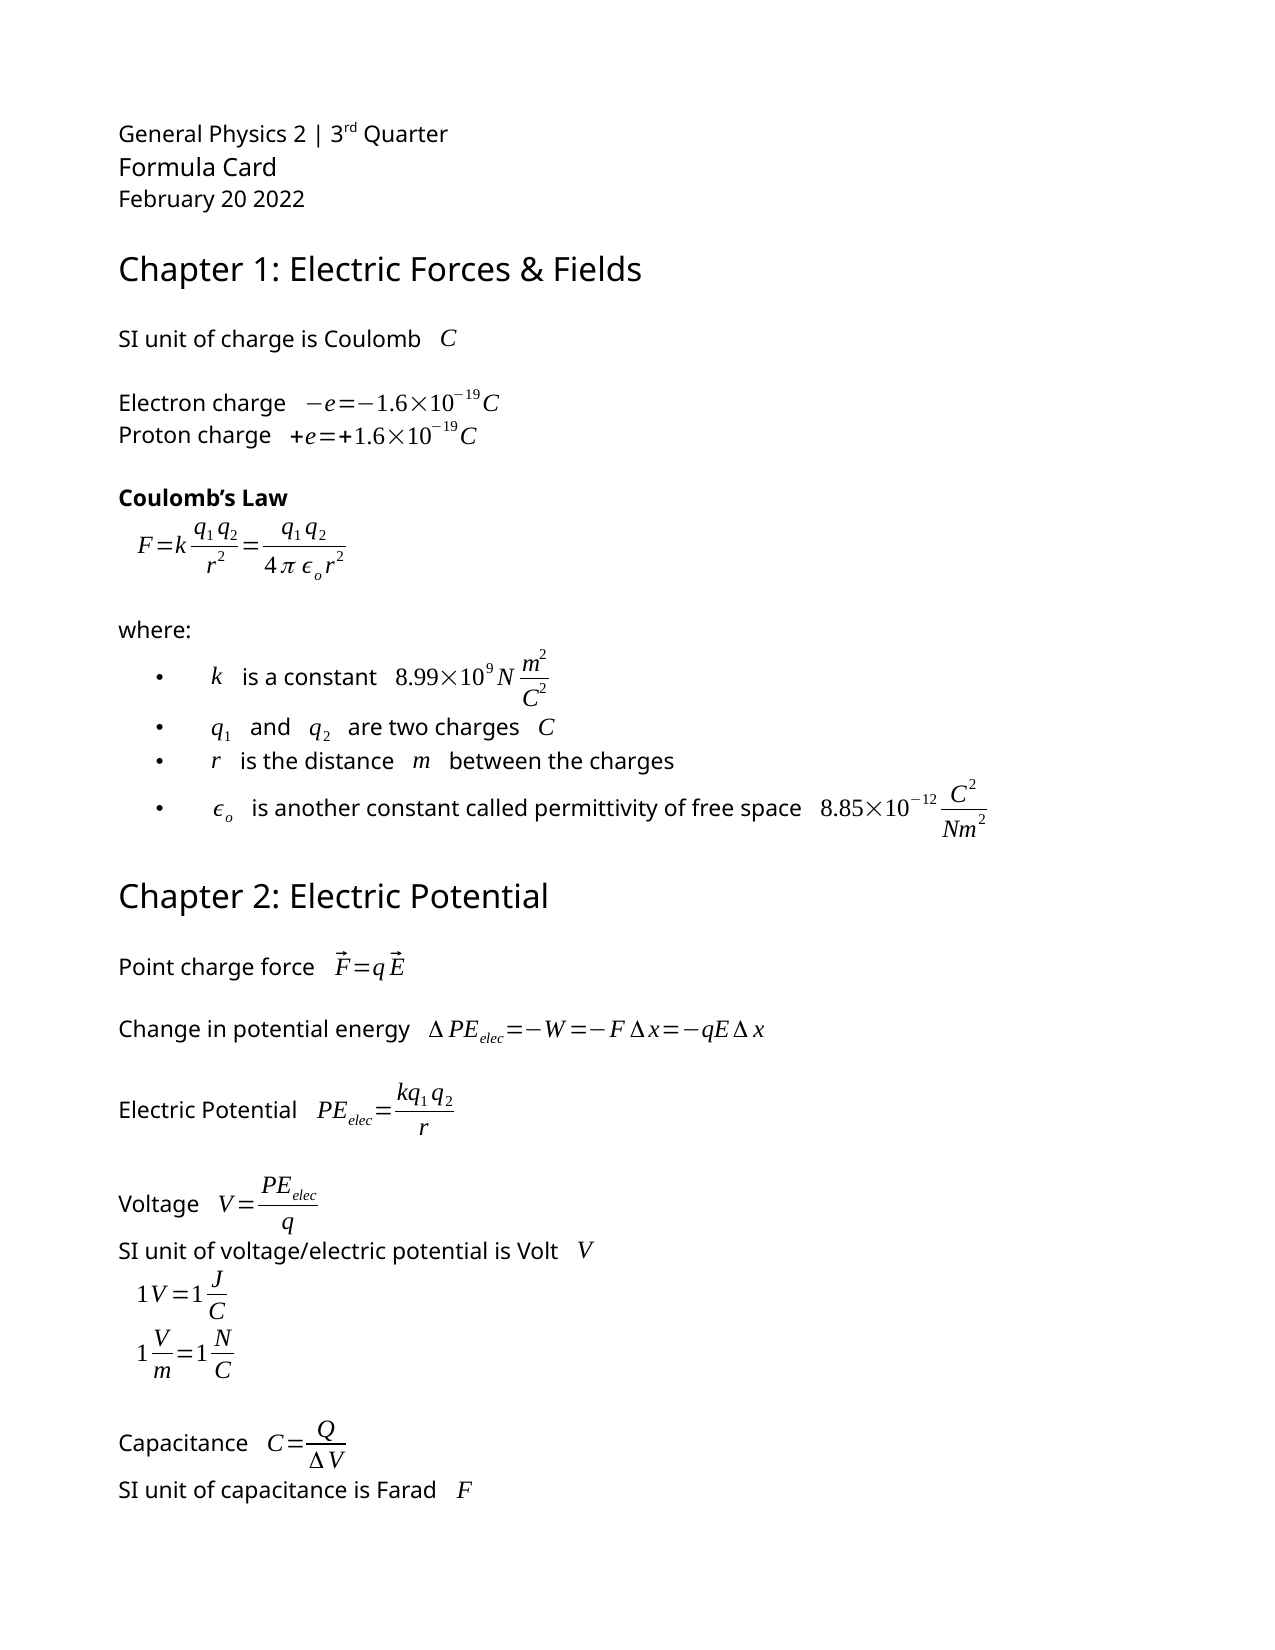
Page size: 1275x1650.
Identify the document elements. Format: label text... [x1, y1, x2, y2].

text where: [118, 614, 1157, 645]
text Coulomb’s Law [118, 482, 1157, 513]
text SI unit of charge is Coulomb [118, 323, 1157, 354]
text Chapter 1: Electric Forces & Fields [118, 246, 1157, 291]
list is another constant called permittivity of free space [156, 776, 1157, 842]
text Point charge force [118, 950, 1157, 982]
text SI unit of voltage/electric potential is Volt [118, 1235, 1157, 1266]
text Change in potential energy [118, 1013, 1157, 1047]
list is the distancebetween the charges [156, 745, 1157, 776]
text General Physics 2 | 3rd Quarter [118, 118, 1157, 149]
text Chapter 2: Electric Potential [118, 873, 1157, 919]
text Electron charge [118, 385, 1157, 418]
list is a constant [156, 645, 1157, 711]
text SI unit of capacitance is Farad [118, 1474, 1157, 1505]
text Voltage [118, 1172, 1157, 1235]
text Proton charge [118, 418, 1157, 450]
list andare two charges [156, 711, 1157, 745]
text Electric Potential [118, 1078, 1157, 1141]
text Formula Card [118, 149, 1157, 183]
text Capacitance [118, 1415, 1157, 1474]
text February 20 2022 [118, 183, 1157, 215]
